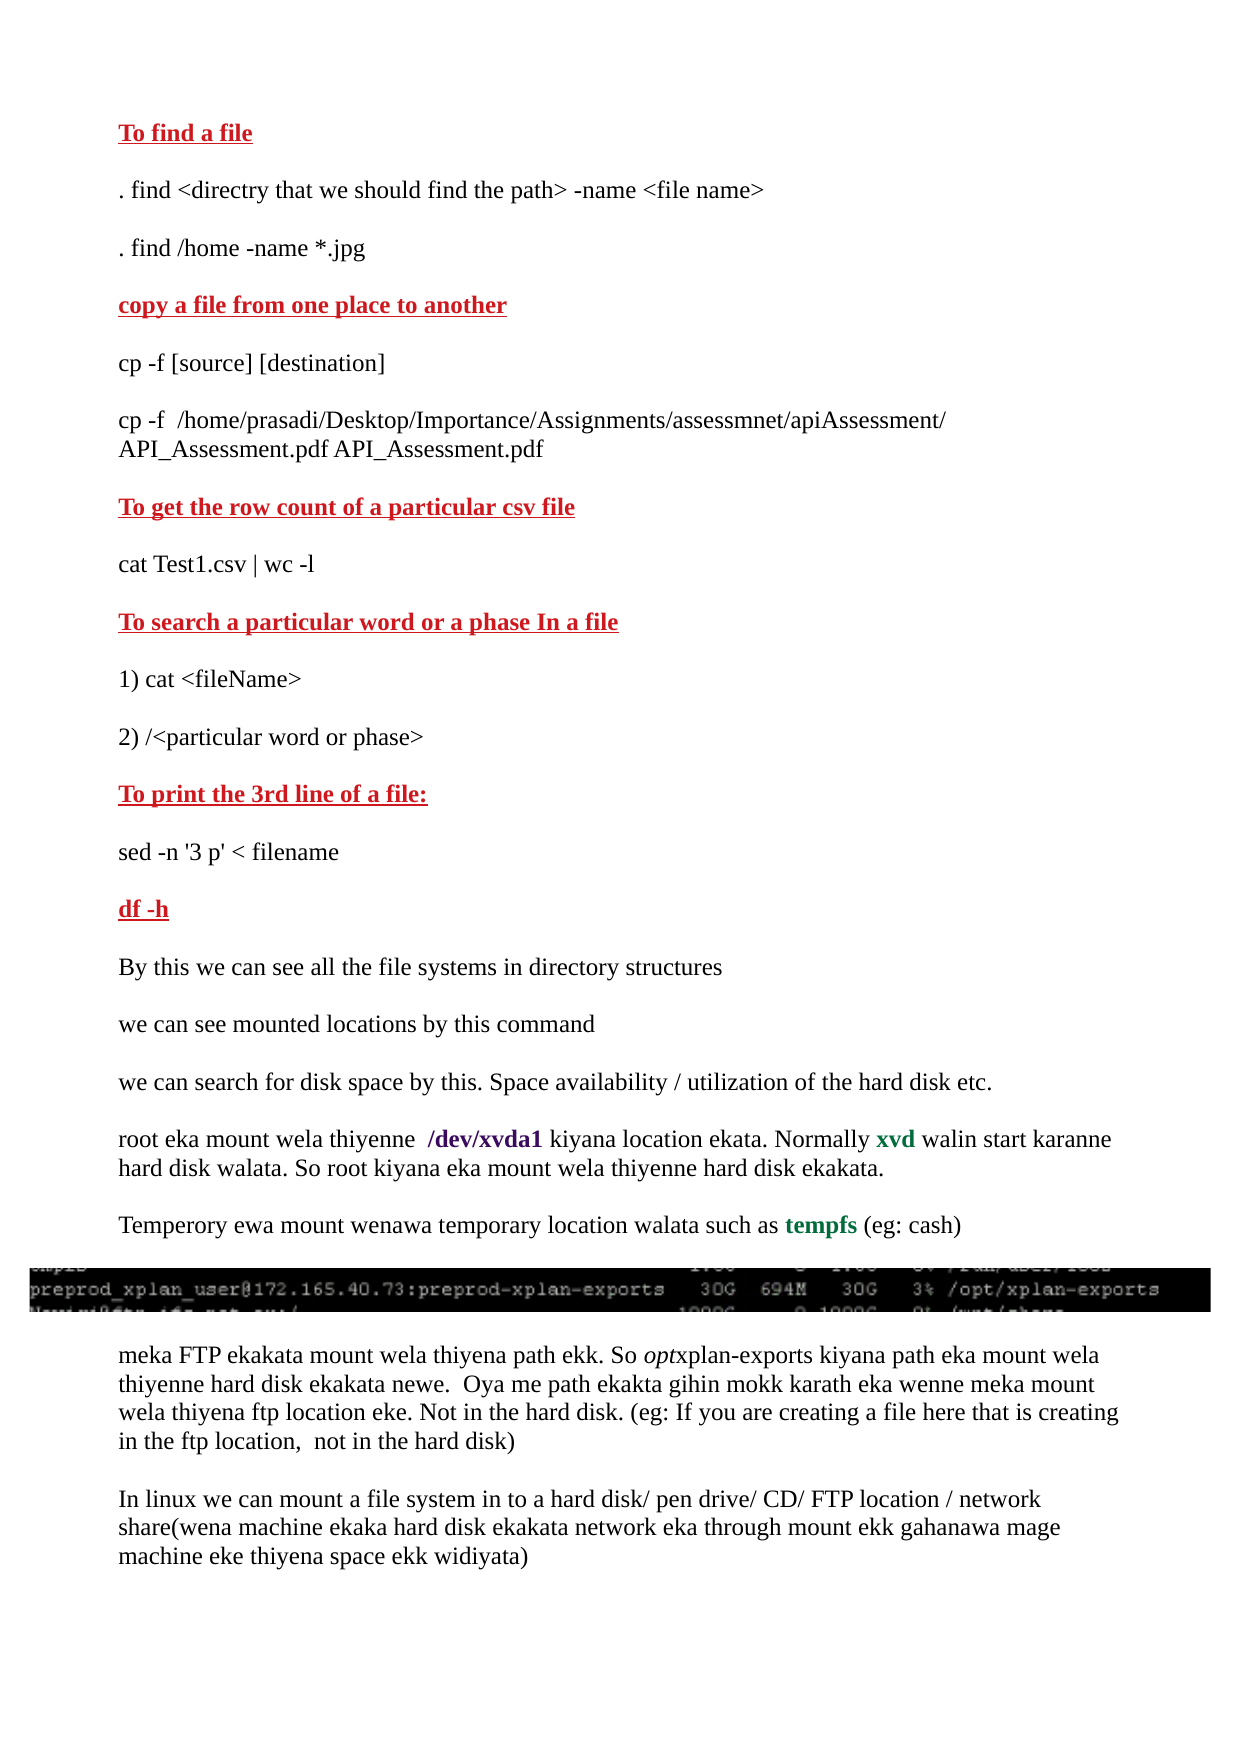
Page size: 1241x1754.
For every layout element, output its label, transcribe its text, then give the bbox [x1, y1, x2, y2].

text To search a particular word or a phase In a file [118, 607, 1122, 636]
text . find /home -name *.jpg [118, 233, 1122, 262]
text 1) cat <fileName> [118, 664, 1122, 693]
text To find a file [118, 118, 1122, 147]
text 2) /<particular word or phase> [118, 722, 1122, 751]
text df -h [118, 894, 1122, 923]
text we can search for disk space by this. Space availability / utilization of the hard disk etc. [118, 1067, 1122, 1096]
text . find <directry that we should find the path> -name <file name> [118, 176, 1122, 204]
picture [29, 1268, 1211, 1312]
text we can see mounted locations by this command [118, 1009, 1122, 1038]
text cat Test1.csv | wc -l [118, 549, 1122, 578]
text cp -f /home/prasadi/Desktop/Importance/Assignments/assessmnet/apiAssessment/API_Assessment.pdf API_Assessment.pdf [118, 406, 1122, 463]
text sed -n '3 p' < filename [118, 837, 1122, 866]
text root eka mount wela thiyenne /dev/xvda1 kiyana location ekata. Normally xvd walin start karanne hard disk walata. So root kiyana eka mount wela thiyenne hard disk ekakata. [118, 1124, 1122, 1182]
text copy a file from one place to another [118, 291, 1122, 319]
text To get the row count of a particular csv file [118, 492, 1122, 521]
text To print the 3rd line of a file: [118, 779, 1122, 808]
text In linux we can mount a file system in to a hard disk/ pen drive/ CD/ FTP location / network share(wena machine ekaka hard disk ekakata network eka through mount ekk gahanawa mage machine eke thiyena space ekk widiyata) [118, 1484, 1122, 1570]
text By this we can see all the file systems in directory structures [118, 952, 1122, 981]
text Temperory ewa mount wenawa temporary location walata such as tempfs (eg: cash) [118, 1211, 1122, 1239]
text cp -f [source] [destination] [118, 348, 1122, 377]
text meka FTP ekakata mount wela thiyena path ekk. So optxplan-exports kiyana path eka mount wela thiyenne hard disk ekakata newe. Oya me path ekakta gihin mokk karath eka wenne meka mount wela thiyena ftp location eke. Not in the hard disk. (eg: If you are creating a file here that is creating in the ftp location, not in the hard disk) [118, 1340, 1122, 1455]
